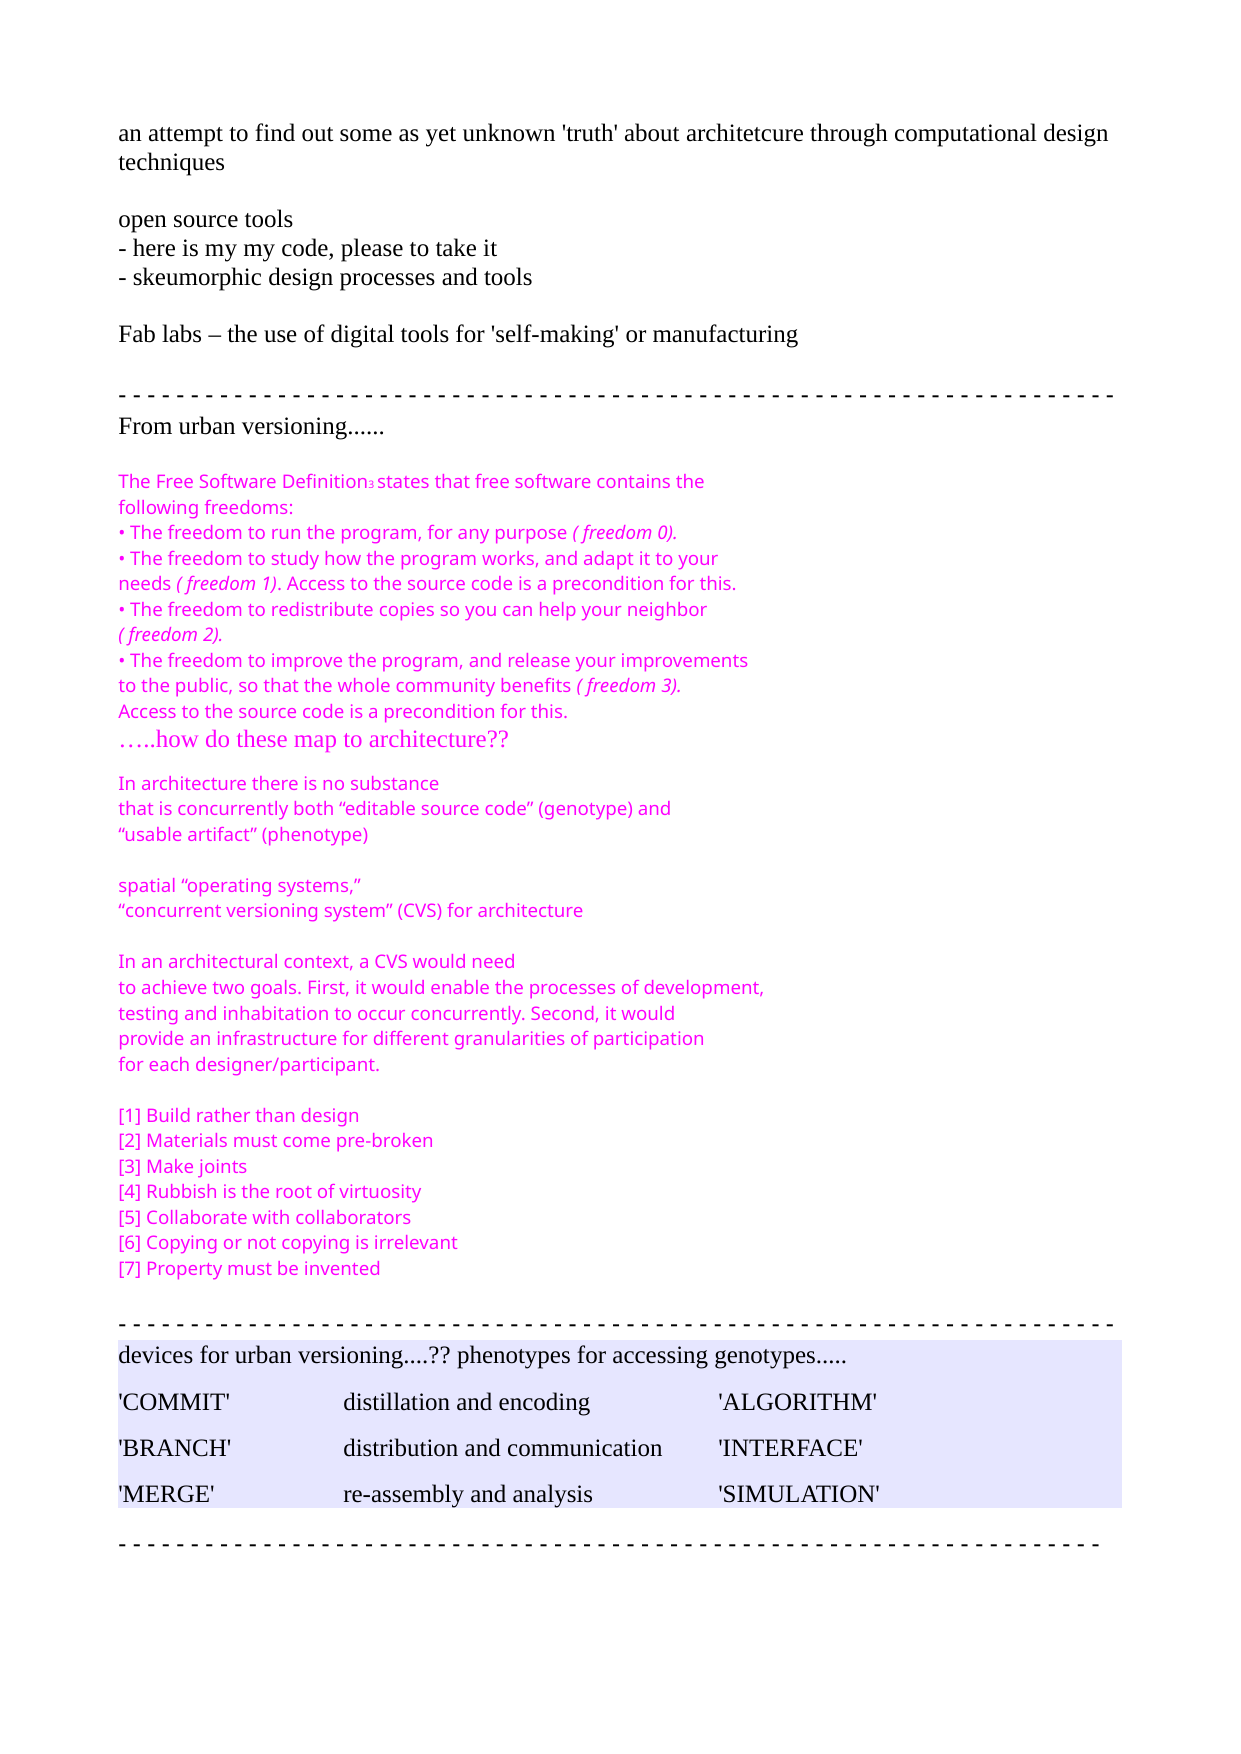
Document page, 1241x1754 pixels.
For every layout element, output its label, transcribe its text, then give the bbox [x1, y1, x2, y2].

text From urban versioning...... [118, 411, 1122, 440]
text [6] Copying or not copying is irrelevant [118, 1229, 1122, 1255]
text [4] Rubbish is the root of virtuosity [118, 1178, 1122, 1204]
text - here is my my code, please to take it [118, 233, 1122, 262]
text • The freedom to run the program, for any purpose ( freedom 0). [118, 519, 1122, 545]
text provide an infrastructure for different granularities of participation [118, 1025, 1122, 1051]
subtitle …..how do these map to architecture?? [118, 724, 1122, 752]
text [5] Collaborate with collaborators [118, 1204, 1122, 1229]
text [2] Materials must come pre-broken [118, 1127, 1122, 1153]
text Access to the source code is a precondition for this. [118, 698, 1122, 724]
subtitle 'BRANCH' distribution and communication 'INTERFACE' [118, 1433, 1122, 1462]
text testing and inhabitation to occur concurrently. Second, it would [118, 1000, 1122, 1025]
subtitle 'MERGE' re-assembly and analysis 'SIMULATION' [118, 1479, 1122, 1508]
text • The freedom to redistribute copies so you can help your neighbor [118, 596, 1122, 622]
subtitle 'COMMIT' distillation and encoding 'ALGORITHM' [118, 1387, 1122, 1415]
text - skeumorphic design processes and tools [118, 262, 1122, 291]
text - - - - - - - - - - - - - - - - - - - - - - - - - - - - - - - - - - - - - - - - - - - - - - - - - - - - - - - - - - - - - - - - - - - - - [118, 377, 1122, 411]
text ( freedom 2). [118, 622, 1122, 647]
text [7] Property must be invented [118, 1255, 1122, 1281]
text In architecture there is no substance [118, 770, 1122, 796]
text [3] Make joints [118, 1153, 1122, 1178]
text for each designer/participant. [118, 1051, 1122, 1076]
text spatial “operating systems,” [118, 872, 1122, 898]
text to the public, so that the whole community benefits ( freedom 3). [118, 673, 1122, 698]
text • The freedom to study how the program works, and adapt it to your [118, 545, 1122, 571]
text [1] Build rather than design [118, 1102, 1122, 1127]
text open source tools [118, 204, 1122, 233]
text Fab labs – the use of digital tools for 'self-making' or manufacturing [118, 319, 1122, 348]
text “usable artifact” (phenotype) [118, 821, 1122, 847]
subtitle devices for urban versioning....?? phenotypes for accessing genotypes..... [118, 1340, 1122, 1369]
text that is concurrently both “editable source code” (genotype) and [118, 796, 1122, 821]
text - - - - - - - - - - - - - - - - - - - - - - - - - - - - - - - - - - - - - - - - - - - - - - - - - - - - - - - - - - - - - - - - - - - - - [118, 1306, 1122, 1340]
text - - - - - - - - - - - - - - - - - - - - - - - - - - - - - - - - - - - - - - - - - - - - - - - - - - - - - - - - - - - - - - - - - - - - [118, 1526, 1122, 1560]
text “concurrent versioning system” (CVS) for architecture [118, 898, 1122, 923]
text The Free Software Definition3 states that free software contains the [118, 468, 1122, 494]
text following freedoms: [118, 494, 1122, 519]
text In an architectural context, a CVS would need [118, 949, 1122, 974]
text an attempt to find out some as yet unknown 'truth' about architetcure through computational design techniques [118, 118, 1122, 176]
text • The freedom to improve the program, and release your improvements [118, 647, 1122, 673]
text needs ( freedom 1). Access to the source code is a precondition for this. [118, 571, 1122, 596]
text to achieve two goals. First, it would enable the processes of development, [118, 974, 1122, 1000]
